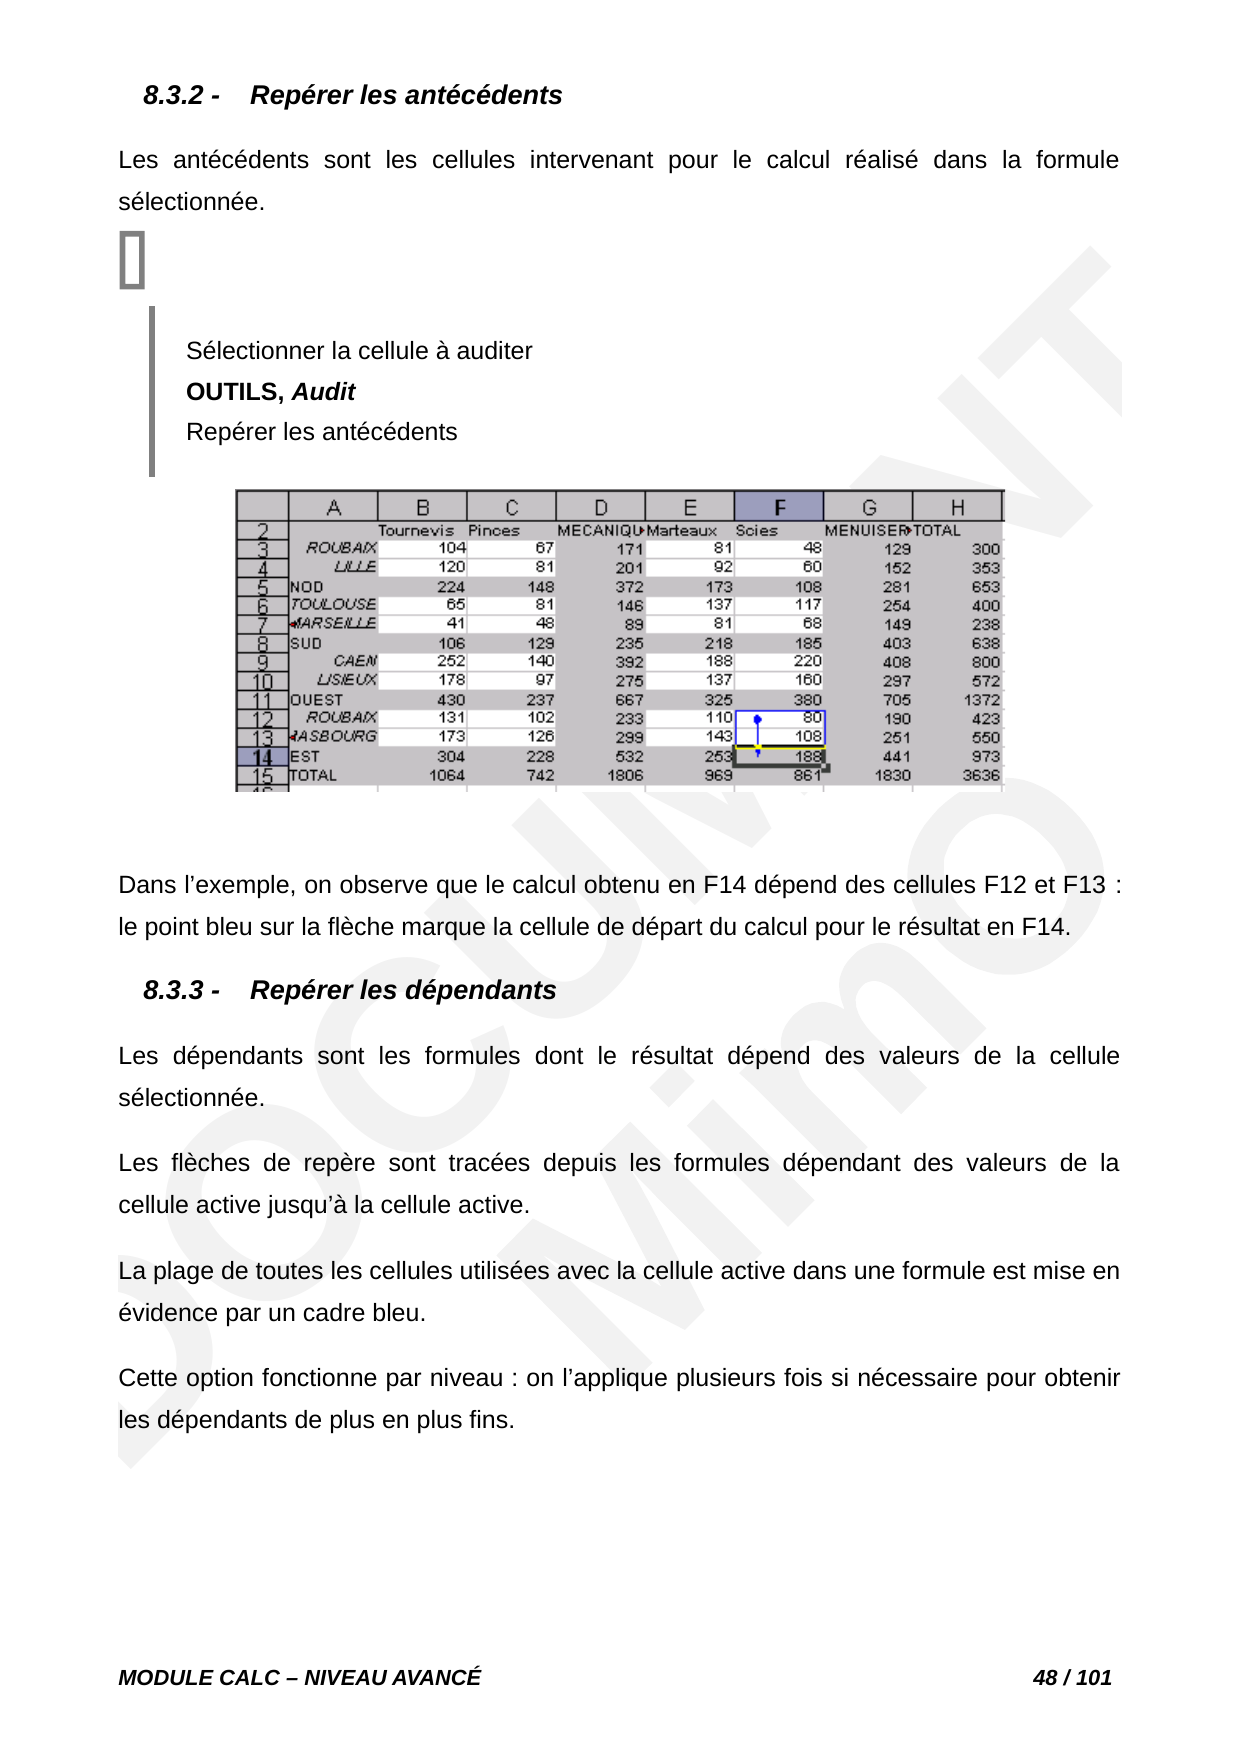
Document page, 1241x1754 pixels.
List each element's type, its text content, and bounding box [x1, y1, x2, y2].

text Dans l’exemple, on observe que le calcul obtenu en F14 dépend des cellules F12 et F13 : le point bleu sur la flèche marque la cellule de départ du calcul pour le résultat en F14. [118, 871, 1122, 940]
subtitle Repérer les dépendants [143, 975, 1122, 1006]
picture [235, 489, 1006, 792]
text Cette option fonctionne par niveau : on l’applique plusieurs fois si nécessaire pour obtenir les dépendants de plus en plus fins. [118, 1364, 1122, 1434]
text La plage de toutes les cellules utilisées avec la cellule active dans une formule est mise en évidence par un cadre bleu. [118, 1256, 1122, 1326]
text Les dépendants sont les formules dont le résultat dépend des valeurs de la cellule sélectionnée. [118, 1042, 1122, 1111]
text OUTILS, Audit [155, 346, 1122, 387]
text Repérer les antécédents [155, 387, 1122, 477]
text 8 [118, 230, 1122, 306]
subtitle Repérer les antécédents [143, 80, 1122, 110]
text Sélectionner la cellule à auditer [155, 306, 1122, 346]
text Les flèches de repère sont tracées depuis les formules dépendant des valeurs de la cellule active jusqu’à la cellule active. [118, 1149, 1122, 1219]
text Les antécédents sont les cellules intervenant pour le calcul réalisé dans la formule sélectionnée. [118, 146, 1122, 216]
